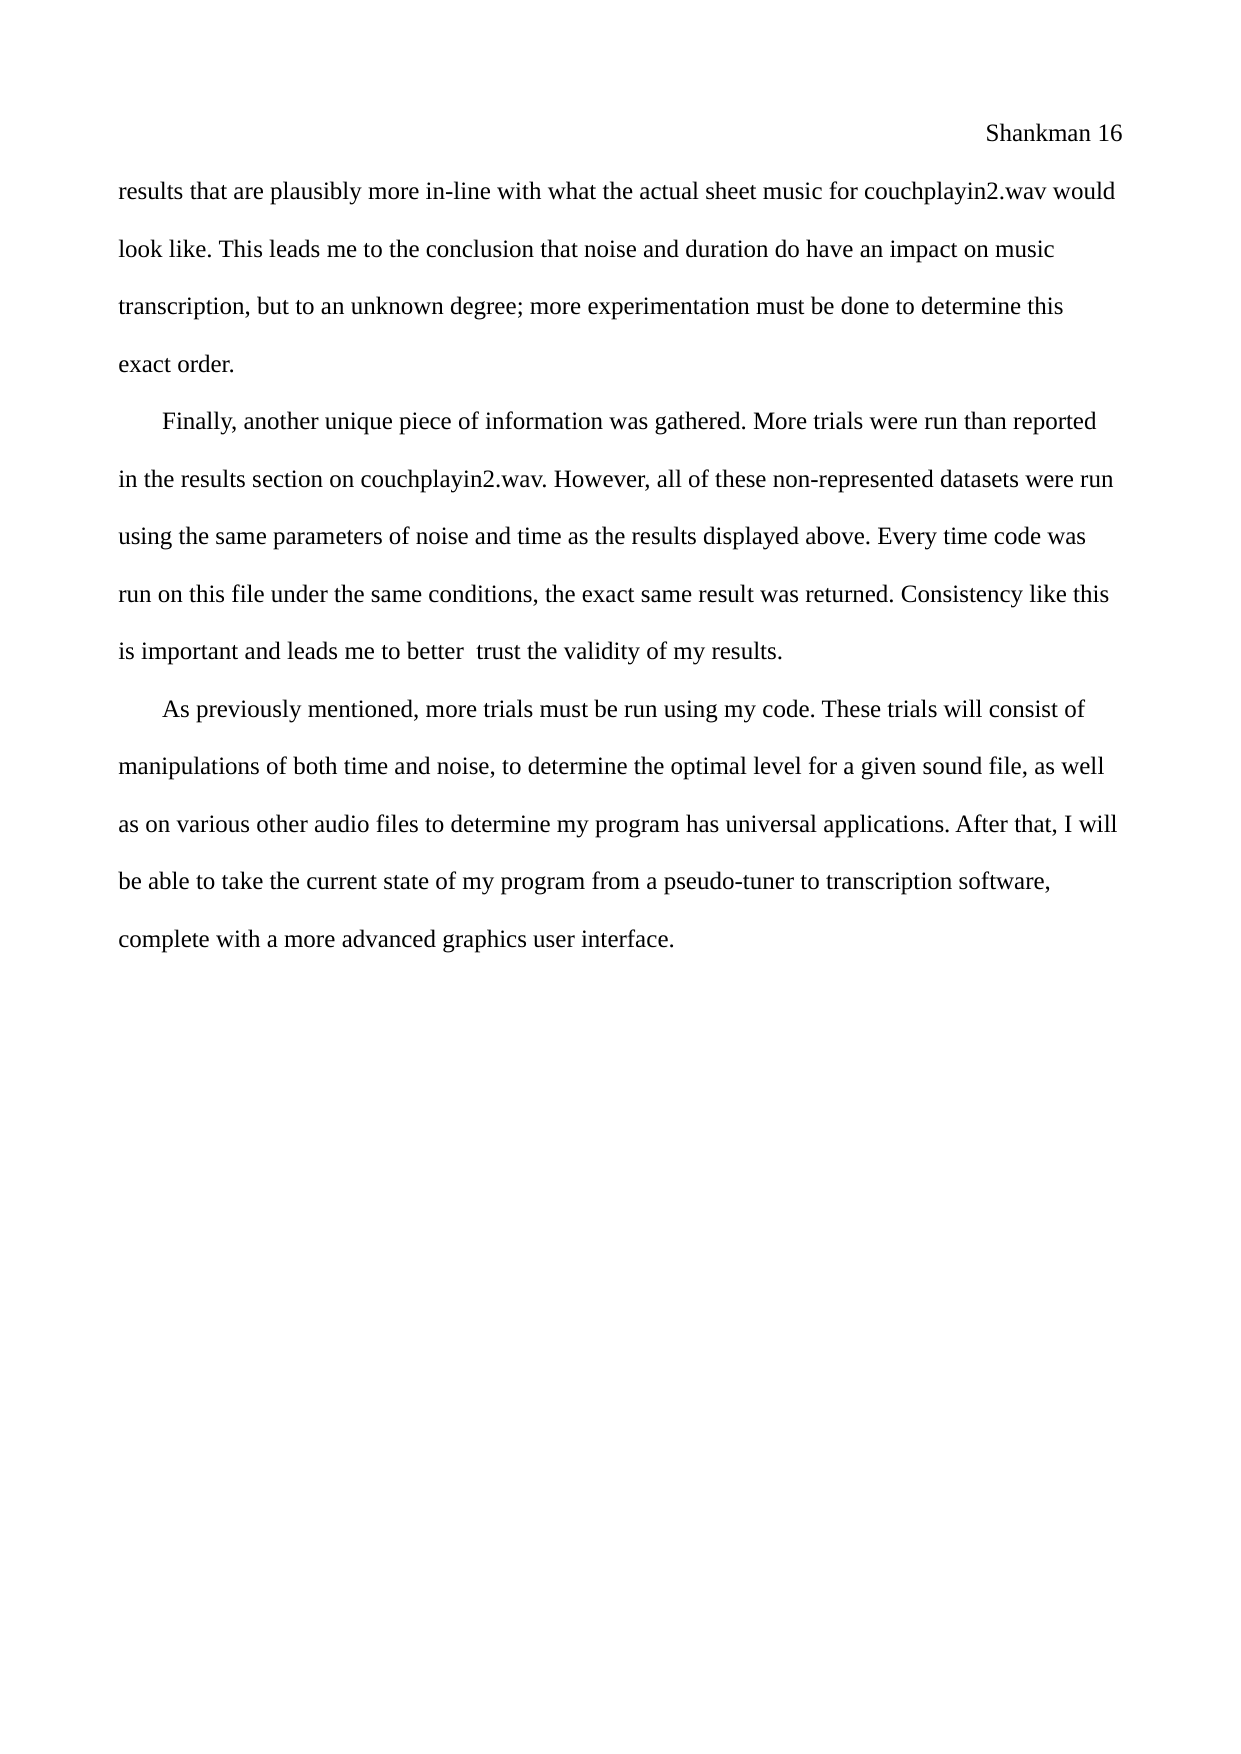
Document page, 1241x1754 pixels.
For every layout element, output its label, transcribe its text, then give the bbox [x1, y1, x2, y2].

text Finally, another unique piece of information was gathered. More trials were run than reported in the results section on couchplayin2.wav. However, all of these non-represented datasets were run using the same parameters of noise and time as the results displayed above. Every time code was run on this file under the same conditions, the exact same result was returned. Consistency like this is important and leads me to better trust the validity of my results. [118, 406, 1122, 665]
text As previously mentioned, more trials must be run using my code. These trials will consist of manipulations of both time and noise, to determine the optimal level for a given sound file, as well as on various other audio files to determine my program has universal applications. After that, I will be able to take the current state of my program from a pseudo-tuner to transcription software, complete with a more advanced graphics user interface. [118, 694, 1122, 953]
text results that are plausibly more in-line with what the actual sheet music for couchplayin2.wav would look like. This leads me to the conclusion that noise and duration do have an impact on music transcription, but to an unknown degree; more experimentation must be done to determine this exact order. [118, 176, 1122, 378]
